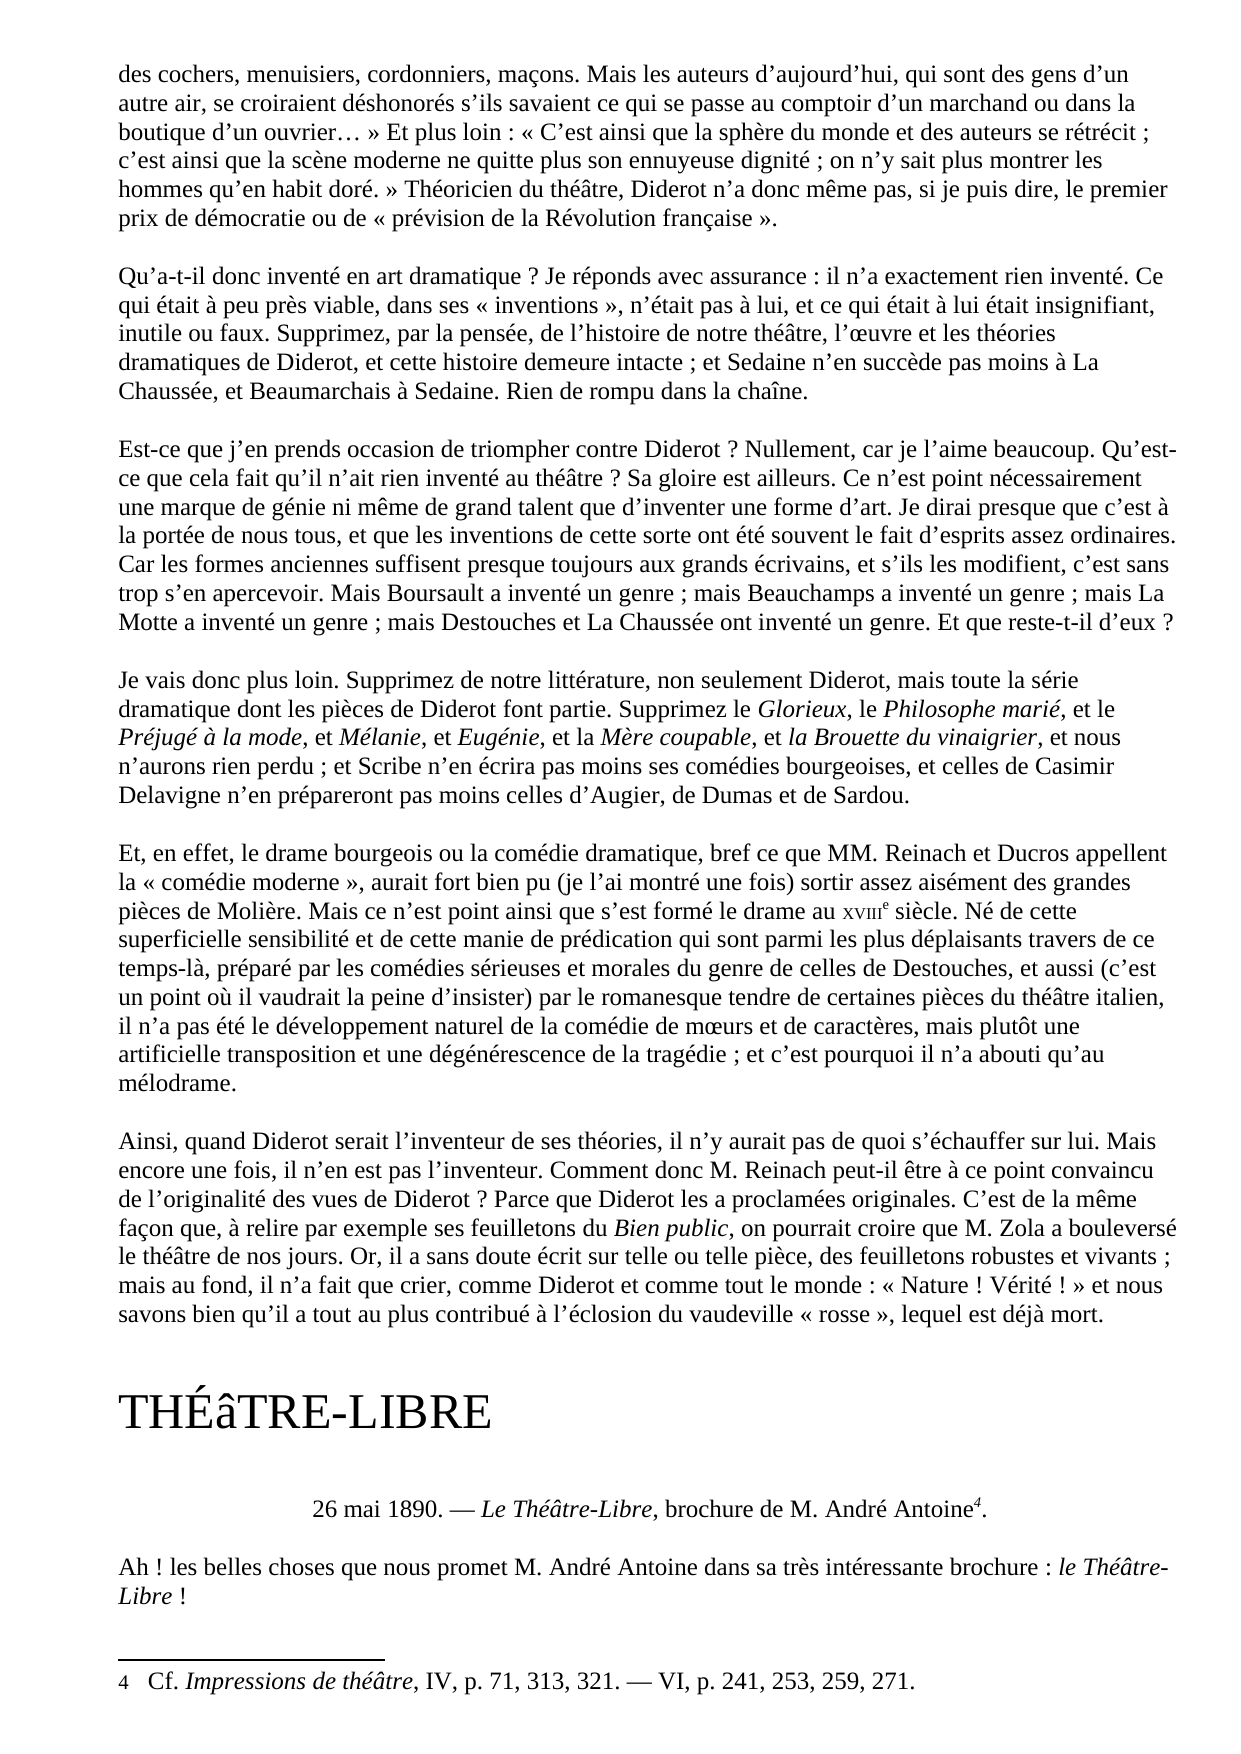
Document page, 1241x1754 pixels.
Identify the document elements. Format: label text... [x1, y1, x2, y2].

text Qu’a-t-il donc inventé en art dramatique ? Je réponds avec assurance : il n’a exactement rien inventé. Ce qui était à peu près viable, dans ses « inventions », n’était pas à lui, et ce qui était à lui était insignifiant, inutile ou faux. Supprimez, par la pensée, de l’histoire de notre théâtre, l’œuvre et les théories dramatiques de Diderot, et cette histoire demeure intacte ; et Sedaine n’en succède pas moins à La Chaussée, et Beaumarchais à Sedaine. Rien de rompu dans la chaîne. [118, 261, 1181, 405]
text Je vais donc plus loin. Supprimez de notre littérature, non seulement Diderot, mais toute la série dramatique dont les pièces de Diderot font partie. Supprimez le Glorieux, le Philosophe marié, et le Préjugé à la mode, et Mélanie, et Eugénie, et la Mère coupable, et la Brouette du vinaigrier, et nous n’aurons rien perdu ; et Scribe n’en écrira pas moins ses comédies bourgeoises, et celles de Casimir Delavigne n’en prépareront pas moins celles d’Augier, de Dumas et de Sardou. [118, 665, 1181, 809]
text Ainsi, quand Diderot serait l’inventeur de ses théories, il n’y aurait pas de quoi s’échauffer sur lui. Mais encore une fois, il n’en est pas l’inventeur. Comment donc M. Reinach peut-il être à ce point convaincu de l’originalité des vues de Diderot ? Parce que Diderot les a proclamées originales. C’est de la même façon que, à relire par exemple ses feuilletons du Bien public, on pourrait croire que M. Zola a bouleversé le théâtre de nos jours. Or, il a sans doute écrit sur telle ou telle pièce, des feuilletons robustes et vivants ; mais au fond, il n’a fait que crier, comme Diderot et comme tout le monde : « Nature ! Vérité ! » et nous savons bien qu’il a tout au plus contribué à l’éclosion du vaudeville « rosse », lequel est déjà mort. [118, 1126, 1181, 1328]
text Et, en effet, le drame bourgeois ou la comédie dramatique, bref ce que MM. Reinach et Ducros appellent la « comédie moderne », aurait fort bien pu (je l’ai montré une fois) sortir assez aisément des grandes pièces de Molière. Mais ce n’est point ainsi que s’est formé le drame au xviiie siècle. Né de cette superficielle sensibilité et de cette manie de prédication qui sont parmi les plus déplaisants travers de ce temps-là, préparé par les comédies sérieuses et morales du genre de celles de Destouches, et aussi (c’est un point où il vaudrait la peine d’insister) par le romanesque tendre de certaines pièces du théâtre italien, il n’a pas été le développement naturel de la comédie de mœurs et de caractères, mais plutôt une artificielle transposition et une dégénérescence de la tragédie ; et c’est pourquoi il n’a abouti qu’au mélodrame. [118, 838, 1181, 1097]
subtitle THÉâTRE-LIBRE [118, 1382, 1181, 1440]
text Est-ce que j’en prends occasion de triompher contre Diderot ? Nullement, car je l’aime beaucoup. Qu’est-ce que cela fait qu’il n’ait rien inventé au théâtre ? Sa gloire est ailleurs. Ce n’est point nécessairement une marque de génie ni même de grand talent que d’inventer une forme d’art. Je dirai presque que c’est à la portée de nous tous, et que les inventions de cette sorte ont été souvent le fait d’esprits assez ordinaires. Car les formes anciennes suffisent presque toujours aux grands écrivains, et s’ils les modifient, c’est sans trop s’en apercevoir. Mais Boursault a inventé un genre ; mais Beauchamps a inventé un genre ; mais La Motte a inventé un genre ; mais Destouches et La Chaussée ont inventé un genre. Et que reste-t-il d’eux ? [118, 434, 1181, 636]
text Ah ! les belles choses que nous promet M. André Antoine dans sa très intéressante brochure : le Théâtre-Libre ! [118, 1552, 1181, 1610]
subtitle 26 mai 1890. — Le Théâtre-Libre, brochure de M. André Antoine. [118, 1494, 1181, 1523]
text des cochers, menuisiers, cordonniers, maçons. Mais les auteurs d’aujourd’hui, qui sont des gens d’un autre air, se croiraient déshonorés s’ils savaient ce qui se passe au comptoir d’un marchand ou dans la boutique d’un ouvrier… » Et plus loin : « C’est ainsi que la sphère du monde et des auteurs se rétrécit ; c’est ainsi que la scène moderne ne quitte plus son ennuyeuse dignité ; on n’y sait plus montrer les hommes qu’en habit doré. » Théoricien du théâtre, Diderot n’a donc même pas, si je puis dire, le premier prix de démocratie ou de « prévision de la Révolution française ». [118, 59, 1181, 232]
text Cf. Impressions de théâtre, IV, p. 71, 313, 321. — VI, p. 241, 253, 259, 271. [118, 1666, 1181, 1695]
